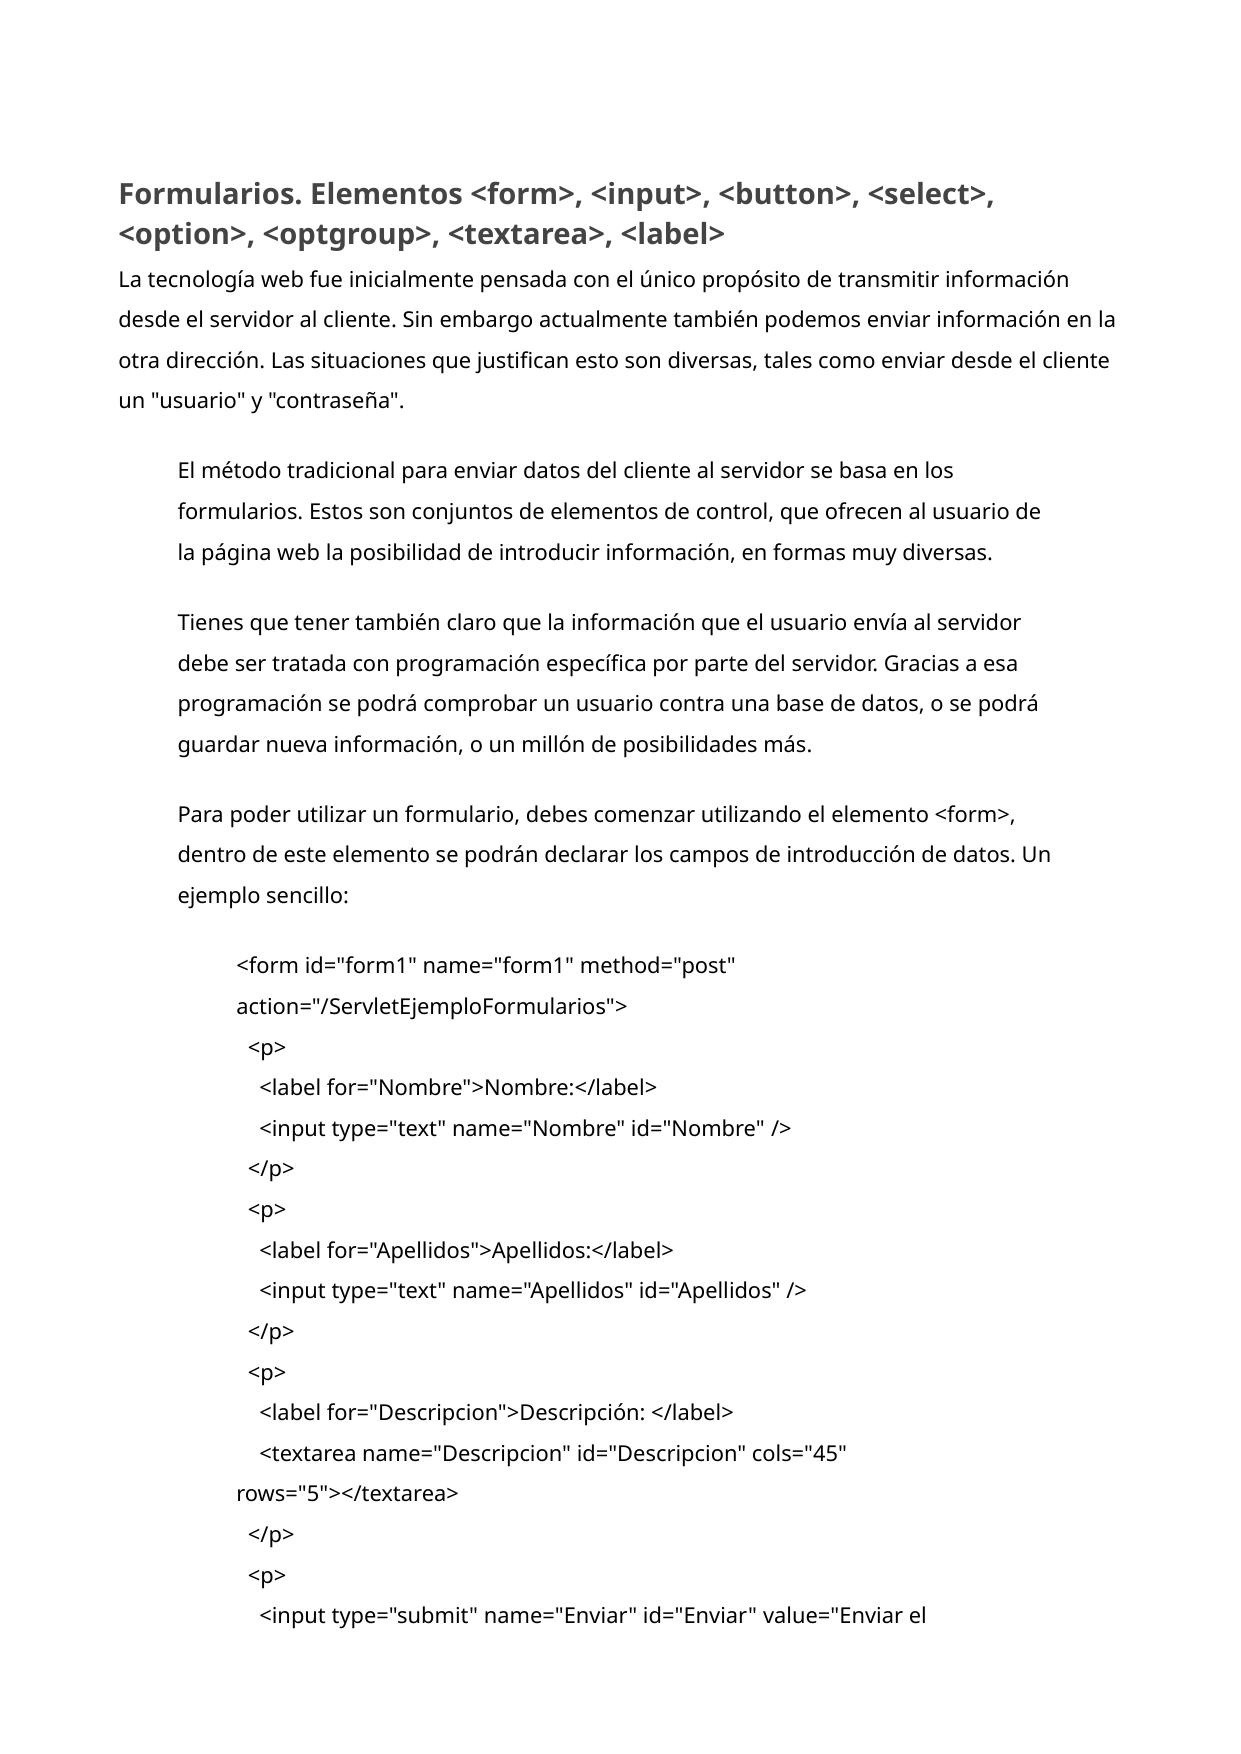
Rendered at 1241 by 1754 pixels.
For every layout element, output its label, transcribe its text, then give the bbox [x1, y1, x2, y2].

subtitle Formularios. Elementos <form>, <input>, <button>, <select>, <option>, <optgroup>, <textarea>, <label> [118, 173, 1122, 253]
text Tienes que tener también claro que la información que el usuario envía al servidor debe ser tratada con programación específica por parte del servidor. Gracias a esa programación se podrá comprobar un usuario contra una base de datos, o se podrá guardar nueva información, o un millón de posibilidades más. [177, 596, 1063, 758]
text Para poder utilizar un formulario, debes comenzar utilizando el elemento <form>, dentro de este elemento se podrán declarar los campos de introducción de datos. Un ejemplo sencillo: [177, 788, 1063, 910]
text El método tradicional para enviar datos del cliente al servidor se basa en los formularios. Estos son conjuntos de elementos de control, que ofrecen al usuario de la página web la posibilidad de introducir información, en formas muy diversas. [177, 445, 1063, 567]
text <form id="form1" name="form1" method="post" action="/ServletEjemploFormularios"> <p> <label for="Nombre">Nombre:</label> <input type="text" name="Nombre" id="Nombre" /> </p> <p> <label for="Apellidos">Apellidos:</label> <input type="text" name="Apellidos" id="Apellidos" /> </p> <p> <label for="Descripcion">Descripción: </label> <textarea name="Descripcion" id="Descripcion" cols="45" rows="5"></textarea> </p> <p> <input type="submit" name="Enviar" id="Enviar" value="Enviar el [236, 939, 1004, 1630]
text La tecnología web fue inicialmente pensada con el único propósito de transmitir información desde el servidor al cliente. Sin embargo actualmente también podemos enviar información en la otra dirección. Las situaciones que justifican esto son diversas, tales como enviar desde el cliente un "usuario" y "contraseña". [118, 253, 1122, 415]
